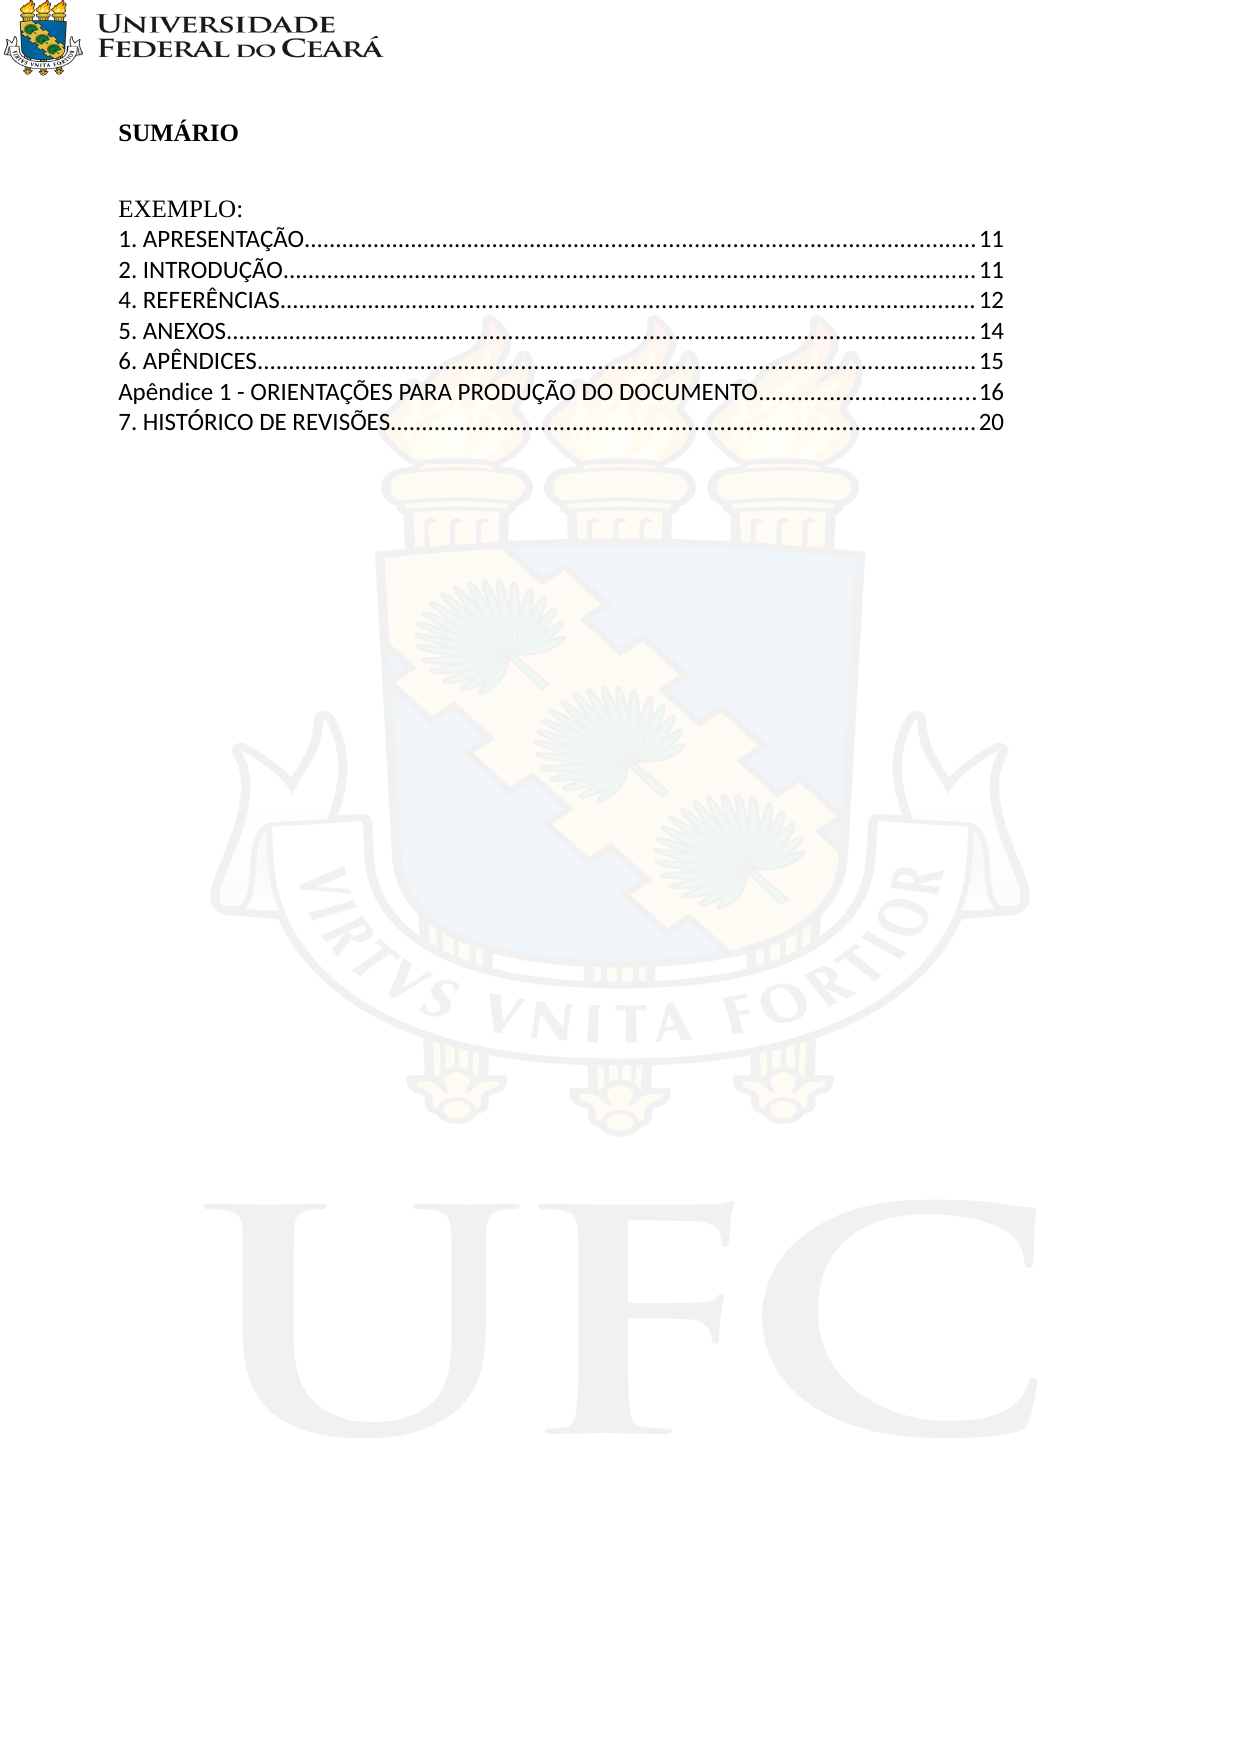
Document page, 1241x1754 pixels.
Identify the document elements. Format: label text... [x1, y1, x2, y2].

text Apêndice 1 - ORIENTAÇÕES PARA PRODUÇÃO DO DOCUMENTO 16 [118, 376, 1122, 406]
text 6. APÊNDICES 15 [118, 345, 1122, 376]
picture [0, 0, 384, 76]
text EXEMPLO: [118, 194, 1122, 223]
text 2. INTRODUÇÃO 11 [118, 254, 1122, 284]
text 1. APRESENTAÇÃO 11 [118, 223, 1122, 254]
text SUMÁRIO [118, 118, 1122, 147]
text 7. HISTÓRICO DE REVISÕES 20 [118, 406, 1122, 437]
text 5. ANEXOS 14 [118, 315, 1122, 345]
text 4. REFERÊNCIAS 12 [118, 284, 1122, 315]
